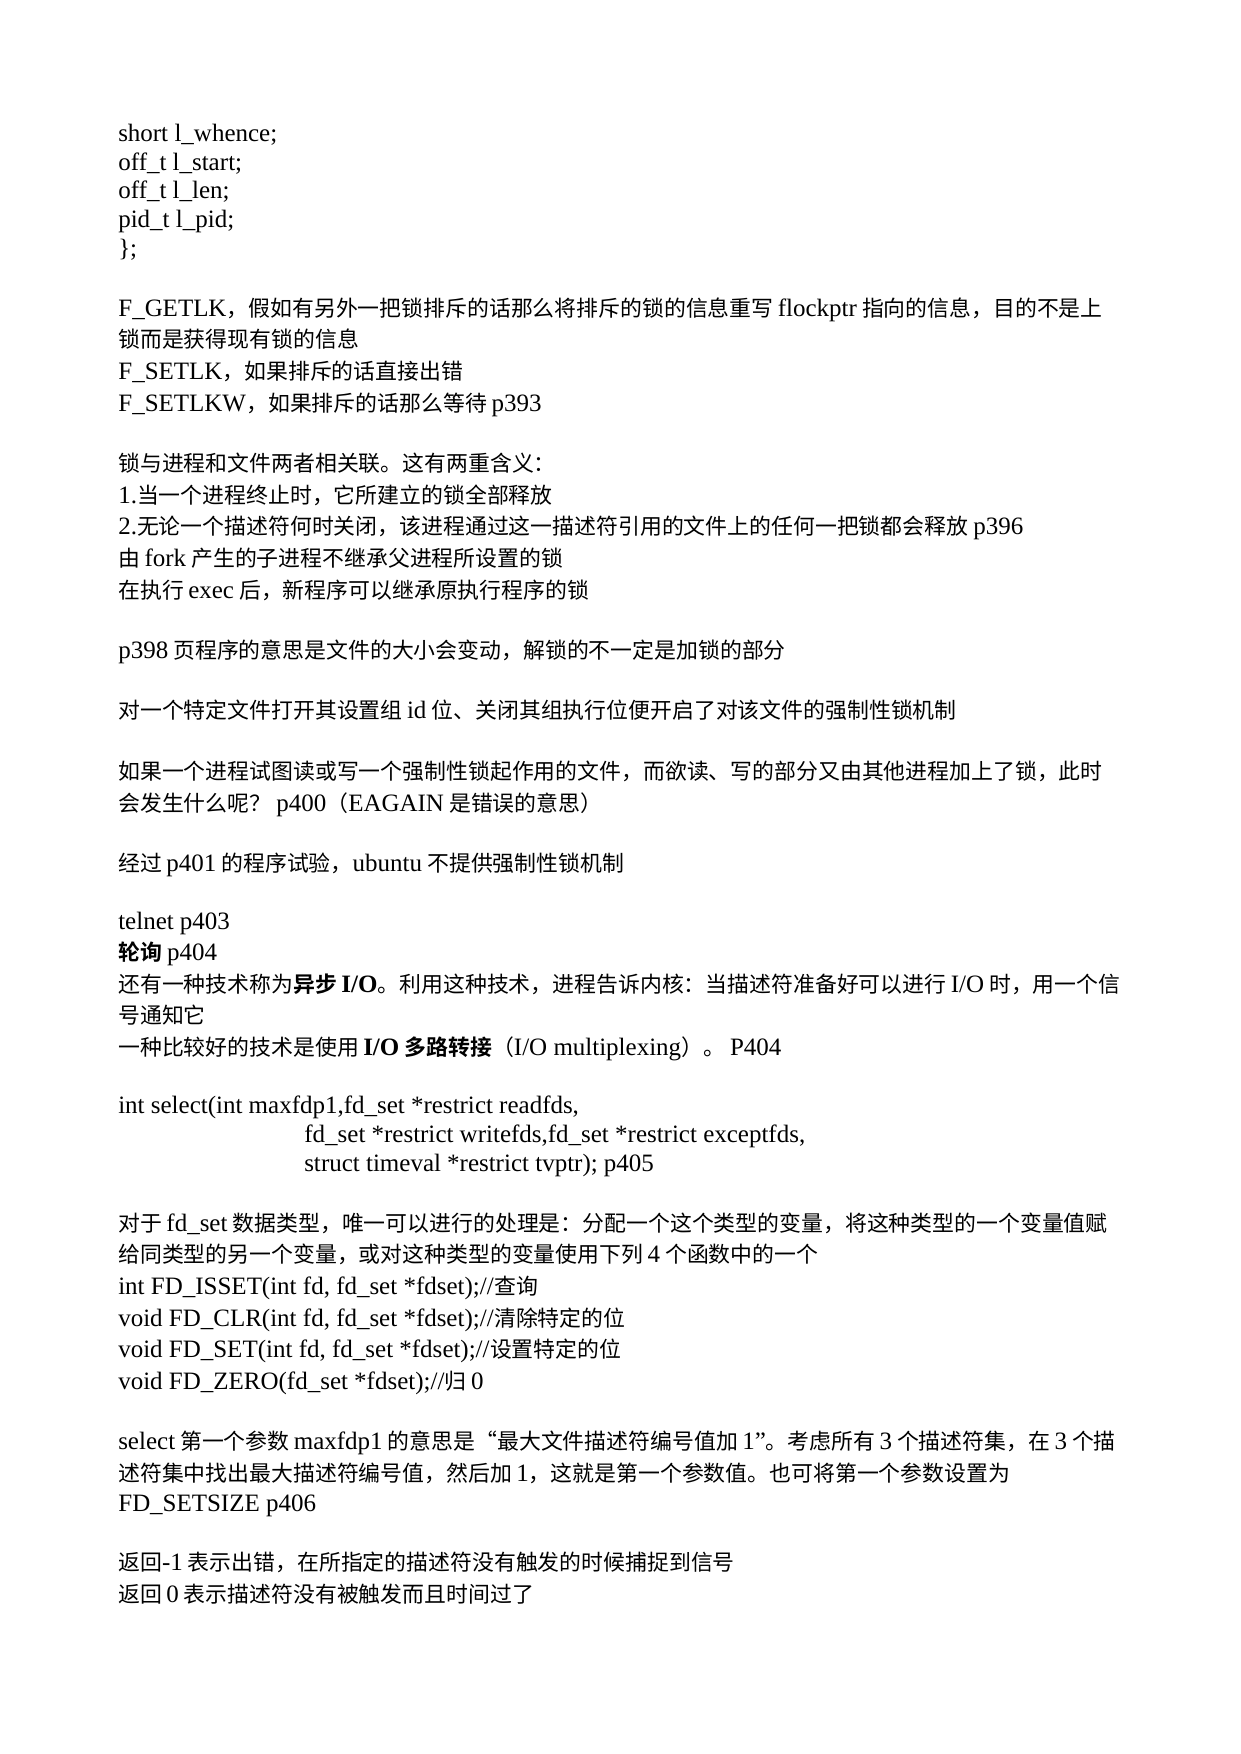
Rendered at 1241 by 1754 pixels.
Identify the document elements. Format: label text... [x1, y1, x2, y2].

text telnet p403 [118, 906, 1122, 935]
text fd_set *restrict writefds,fd_set *restrict exceptfds, [118, 1119, 1122, 1148]
text int FD_ISSET(int fd, fd_set *fdset);//查询 [118, 1269, 1122, 1301]
text void FD_ZERO(fd_set *fdset);//归0 [118, 1364, 1122, 1396]
text 返回-1表示出错，在所指定的描述符没有触发的时候捕捉到信号 [118, 1545, 1122, 1577]
text void FD_CLR(int fd, fd_set *fdset);//清除特定的位 [118, 1301, 1122, 1332]
text F_SETLKW，如果排斥的话那么等待 p393 [118, 386, 1122, 417]
text 经过p401的程序试验，ubuntu不提供强制性锁机制 [118, 846, 1122, 878]
text int select(int maxfdp1,fd_set *restrict readfds, [118, 1091, 1122, 1119]
text 返回0表示描述符没有被触发而且时间过了 [118, 1577, 1122, 1608]
text pid_t l_pid; [118, 204, 1122, 233]
text struct timeval *restrict tvptr); p405 [118, 1148, 1122, 1177]
text 对一个特定文件打开其设置组id位、关闭其组执行位便开启了对该文件的强制性锁机制 [118, 693, 1122, 725]
text 1.当一个进程终止时，它所建立的锁全部释放 [118, 478, 1122, 509]
text 一种比较好的技术是使用I/O多路转接（I/O multiplexing）。 P404 [118, 1030, 1122, 1062]
text 轮询 p404 [118, 935, 1122, 967]
text 如果一个进程试图读或写一个强制性锁起作用的文件，而欲读、写的部分又由其他进程加上了锁，此时会发生什么呢？ p400（EAGAIN是错误的意思） [118, 754, 1122, 817]
text F_SETLK，如果排斥的话直接出错 [118, 354, 1122, 386]
text 还有一种技术称为异步I/O。利用这种技术，进程告诉内核：当描述符准备好可以进行I/O时，用一个信号通知它 [118, 967, 1122, 1030]
text 2.无论一个描述符何时关闭，该进程通过这一描述符引用的文件上的任何一把锁都会释放 p396 [118, 509, 1122, 541]
text short l_whence; [118, 118, 1122, 147]
text off_t l_len; [118, 176, 1122, 204]
text select第一个参数maxfdp1的意思是“最大文件描述符编号值加1”。考虑所有3个描述符集，在3个描述符集中找出最大描述符编号值，然后加1，这就是第一个参数值。也可将第一个参数设置为FD_SETSIZE p406 [118, 1424, 1122, 1516]
text p398页程序的意思是文件的大小会变动，解锁的不一定是加锁的部分 [118, 633, 1122, 665]
text 在执行exec后，新程序可以继承原执行程序的锁 [118, 573, 1122, 604]
text void FD_SET(int fd, fd_set *fdset);//设置特定的位 [118, 1332, 1122, 1364]
text 锁与进程和文件两者相关联。这有两重含义： [118, 446, 1122, 478]
text }; [118, 233, 1122, 262]
text 由fork产生的子进程不继承父进程所设置的锁 [118, 541, 1122, 573]
text off_t l_start; [118, 147, 1122, 176]
text F_GETLK，假如有另外一把锁排斥的话那么将排斥的锁的信息重写flockptr指向的信息，目的不是上锁而是获得现有锁的信息 [118, 291, 1122, 354]
text 对于fd_set数据类型，唯一可以进行的处理是：分配一个这个类型的变量，将这种类型的一个变量值赋给同类型的另一个变量，或对这种类型的变量使用下列4个函数中的一个 [118, 1206, 1122, 1269]
